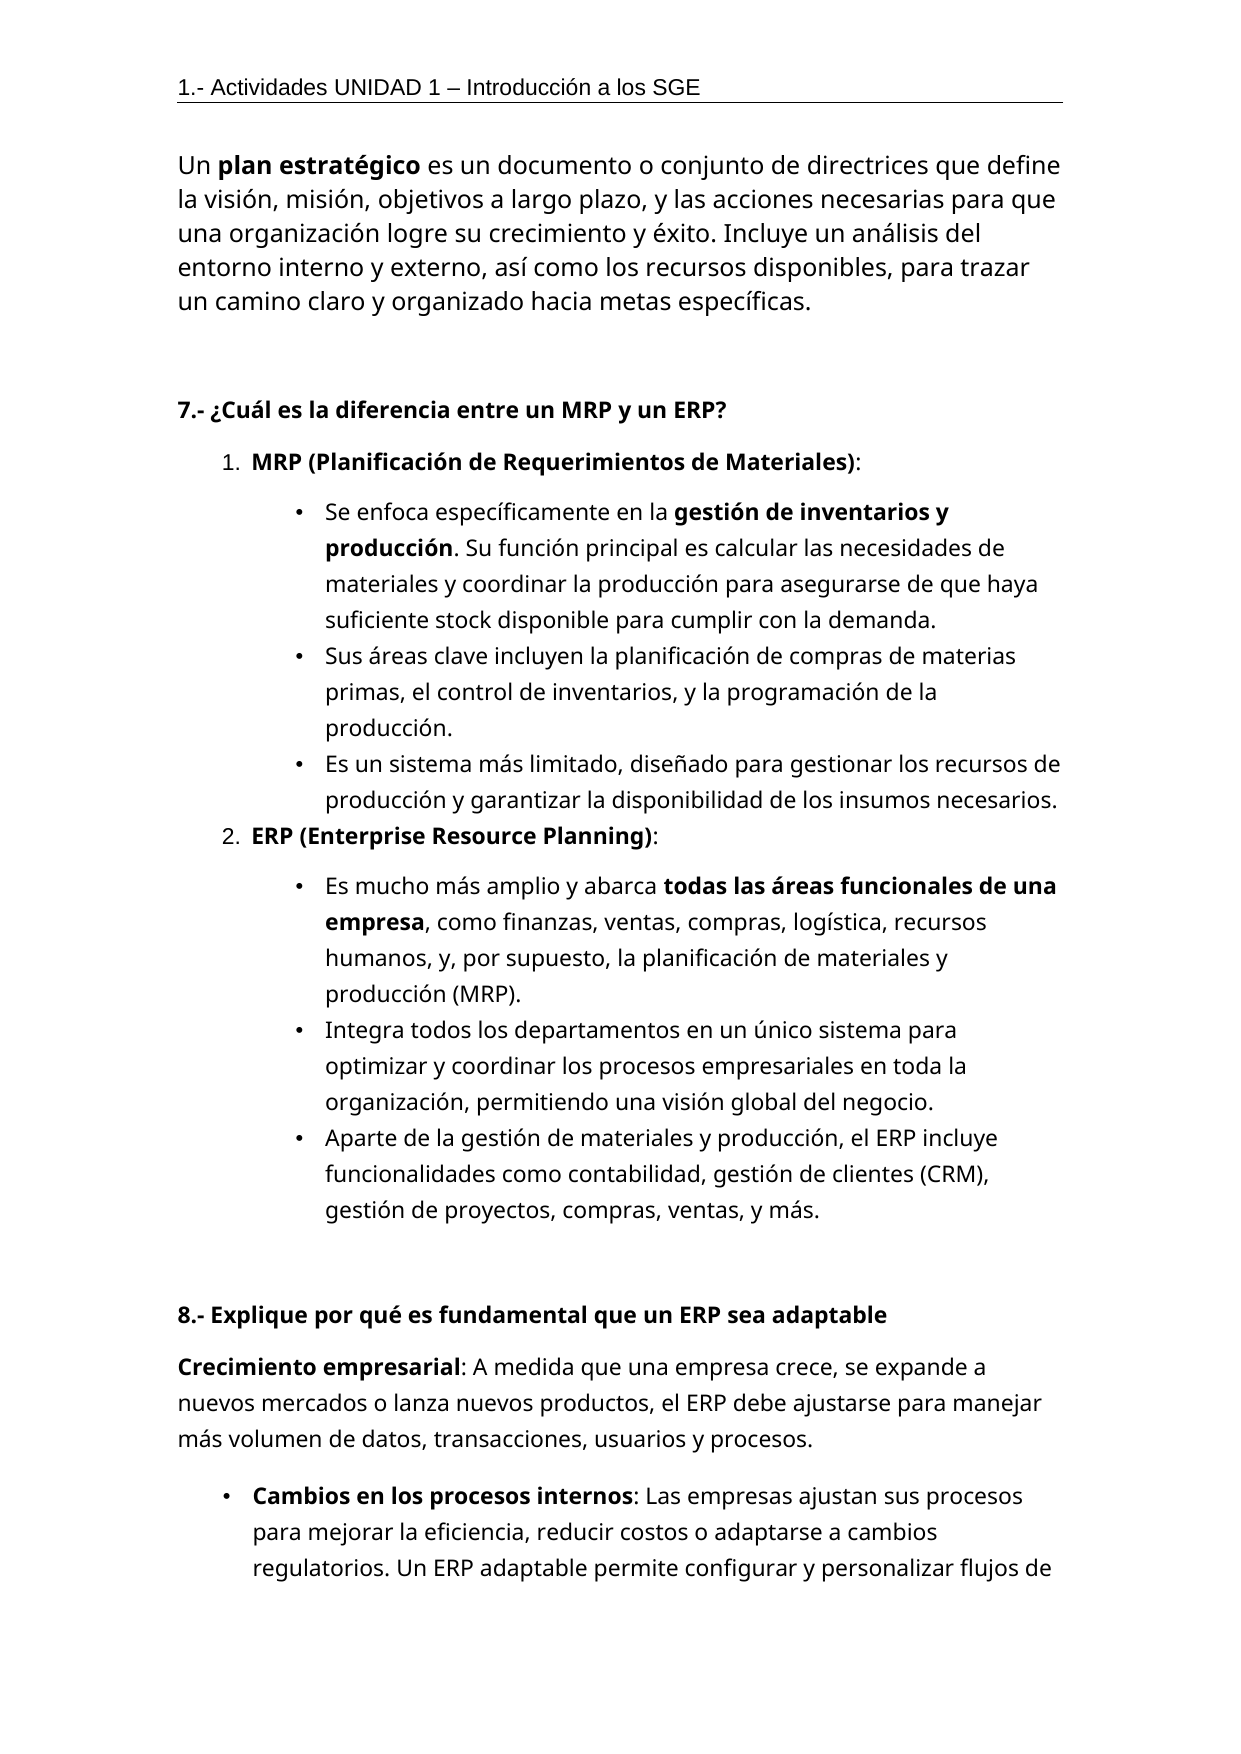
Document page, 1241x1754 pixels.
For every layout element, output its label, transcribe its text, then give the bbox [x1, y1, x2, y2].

text 8.- Explique por qué es fundamental que un ERP sea adaptable [177, 1299, 1063, 1330]
list Es mucho más amplio y abarca todas las áreas funcionales de una empresa, como finanzas, ventas, compras, logística, recursos humanos, y, por supuesto, la planificación de materiales y producción (MRP). [295, 870, 1063, 1009]
list ERP (Enterprise Resource Planning): [222, 820, 1063, 851]
list Es un sistema más limitado, diseñado para gestionar los recursos de producción y garantizar la disponibilidad de los insumos necesarios. [295, 748, 1063, 815]
list MRP (Planificación de Requerimientos de Materiales): [222, 446, 1063, 477]
text 7.- ¿Cuál es la diferencia entre un MRP y un ERP? [177, 394, 1063, 425]
list Integra todos los departamentos en un único sistema para optimizar y coordinar los procesos empresariales en toda la organización, permitiendo una visión global del negocio. [295, 1014, 1063, 1117]
text Un plan estratégico es un documento o conjunto de directrices que define la visión, misión, objetivos a largo plazo, y las acciones necesarias para que una organización logre su crecimiento y éxito. Incluye un análisis del entorno interno y externo, así como los recursos disponibles, para trazar un camino claro y organizado hacia metas específicas. [177, 148, 1063, 318]
list Aparte de la gestión de materiales y producción, el ERP incluye funcionalidades como contabilidad, gestión de clientes (CRM), gestión de proyectos, compras, ventas, y más. [295, 1122, 1063, 1225]
list Sus áreas clave incluyen la planificación de compras de materias primas, el control de inventarios, y la programación de la producción. [295, 640, 1063, 743]
text Crecimiento empresarial: A medida que una empresa crece, se expande a nuevos mercados o lanza nuevos productos, el ERP debe ajustarse para manejar más volumen de datos, transacciones, usuarios y procesos. [177, 1351, 1063, 1454]
list Se enfoca específicamente en la gestión de inventarios y producción. Su función principal es calcular las necesidades de materiales y coordinar la producción para asegurarse de que haya suficiente stock disponible para cumplir con la demanda. [295, 496, 1063, 635]
list Cambios en los procesos internos: Las empresas ajustan sus procesos para mejorar la eficiencia, reducir costos o adaptarse a cambios regulatorios. Un ERP adaptable permite configurar y personalizar flujos de [223, 1480, 1063, 1583]
